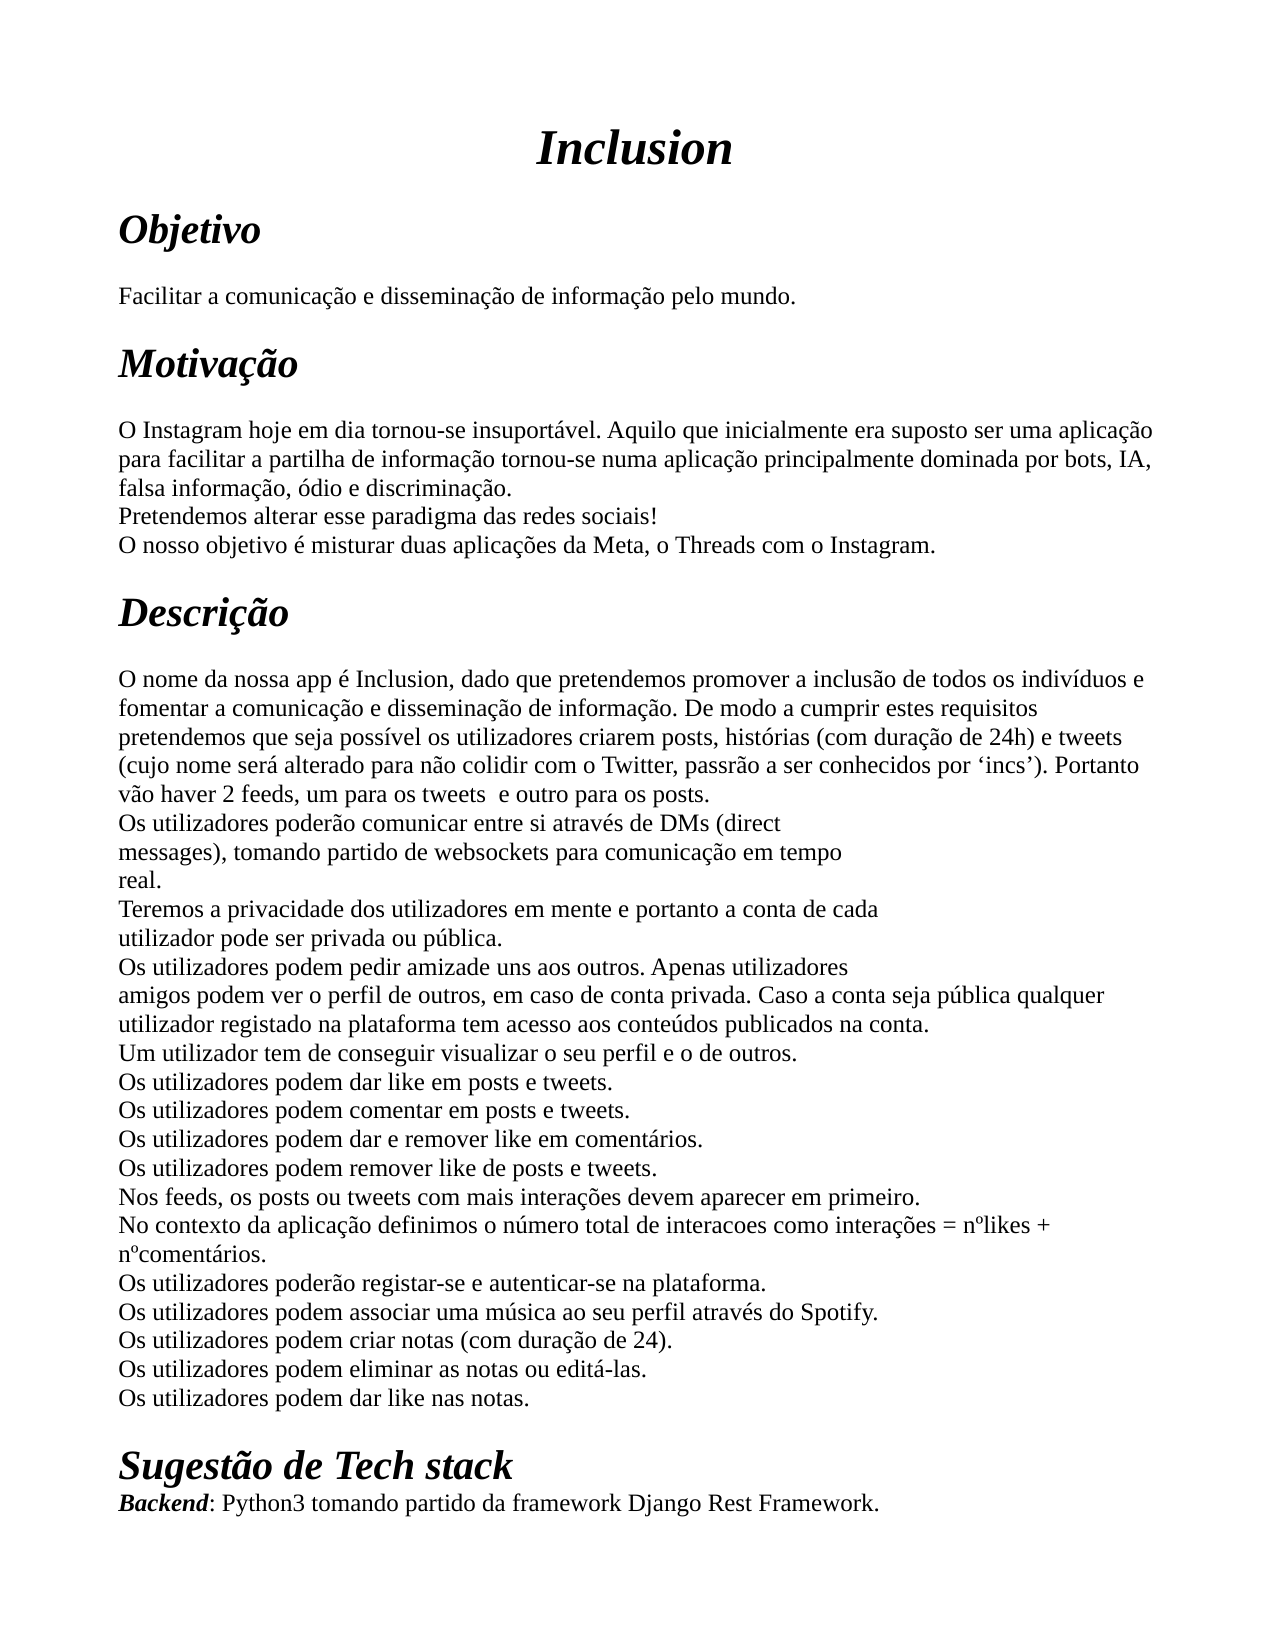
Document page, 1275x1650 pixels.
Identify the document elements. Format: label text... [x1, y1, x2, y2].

text Os utilizadores podem dar like nas notas. [118, 1383, 1157, 1412]
text Motivação [118, 338, 1157, 386]
text O nosso objetivo é misturar duas aplicações da Meta, o Threads com o Instagram. [118, 530, 1157, 559]
text Nos feeds, os posts ou tweets com mais interações devem aparecer em primeiro. [118, 1182, 1157, 1211]
text Os utilizadores podem dar e remover like em comentários. [118, 1124, 1157, 1153]
text Backend: Python3 tomando partido da framework Django Rest Framework. [118, 1488, 1157, 1517]
text Pretendemos alterar esse paradigma das redes sociais! [118, 501, 1157, 530]
text Os utilizadores podem pedir amizade uns aos outros. Apenas utilizadores [118, 952, 1157, 981]
text real. [118, 866, 1157, 894]
text messages), tomando partido de websockets para comunicação em tempo [118, 837, 1157, 866]
text No contexto da aplicação definimos o número total de interacoes como interações = nºlikes + nºcomentários. [118, 1211, 1157, 1268]
text Os utilizadores podem eliminar as notas ou editá-las. [118, 1354, 1157, 1383]
text Os utilizadores podem dar like em posts e tweets. [118, 1067, 1157, 1096]
text utilizador pode ser privada ou pública. [118, 923, 1157, 952]
text Um utilizador tem de conseguir visualizar o seu perfil e o de outros. [118, 1038, 1157, 1067]
text Os utilizadores poderão registar-se e autenticar-se na plataforma. [118, 1268, 1157, 1297]
text Os utilizadores poderão comunicar entre si através de DMs (direct [118, 808, 1157, 837]
text Sugestão de Tech stack [118, 1441, 1157, 1488]
text Os utilizadores podem criar notas (com duração de 24). [118, 1326, 1157, 1354]
text Descrição [118, 588, 1157, 636]
text O nome da nossa app é Inclusion, dado que pretendemos promover a inclusão de todos os indivíduos e fomentar a comunicação e disseminação de informação. De modo a cumprir estes requisitos pretendemos que seja possível os utilizadores criarem posts, histórias (com duração de 24h) e tweets (cujo nome será alterado para não colidir com o Twitter, passrão a ser conhecidos por ‘incs’). Portanto vão haver 2 feeds, um para os tweets e outro para os posts. [118, 664, 1157, 808]
text Os utilizadores podem remover like de posts e tweets. [118, 1153, 1157, 1182]
text Os utilizadores podem comentar em posts e tweets. [118, 1096, 1157, 1124]
text O Instagram hoje em dia tornou-se insuportável. Aquilo que inicialmente era suposto ser uma aplicação para facilitar a partilha de informação tornou-se numa aplicação principalmente dominada por bots, IA, falsa informação, ódio e discriminação. [118, 415, 1157, 501]
text Facilitar a comunicação e disseminação de informação pelo mundo. [118, 281, 1157, 310]
text Inclusion [118, 118, 1157, 176]
text Teremos a privacidade dos utilizadores em mente e portanto a conta de cada [118, 894, 1157, 923]
text Os utilizadores podem associar uma música ao seu perfil através do Spotify. [118, 1297, 1157, 1326]
text amigos podem ver o perfil de outros, em caso de conta privada. Caso a conta seja pública qualquer utilizador registado na plataforma tem acesso aos conteúdos publicados na conta. [118, 981, 1157, 1038]
text Objetivo [118, 204, 1157, 252]
